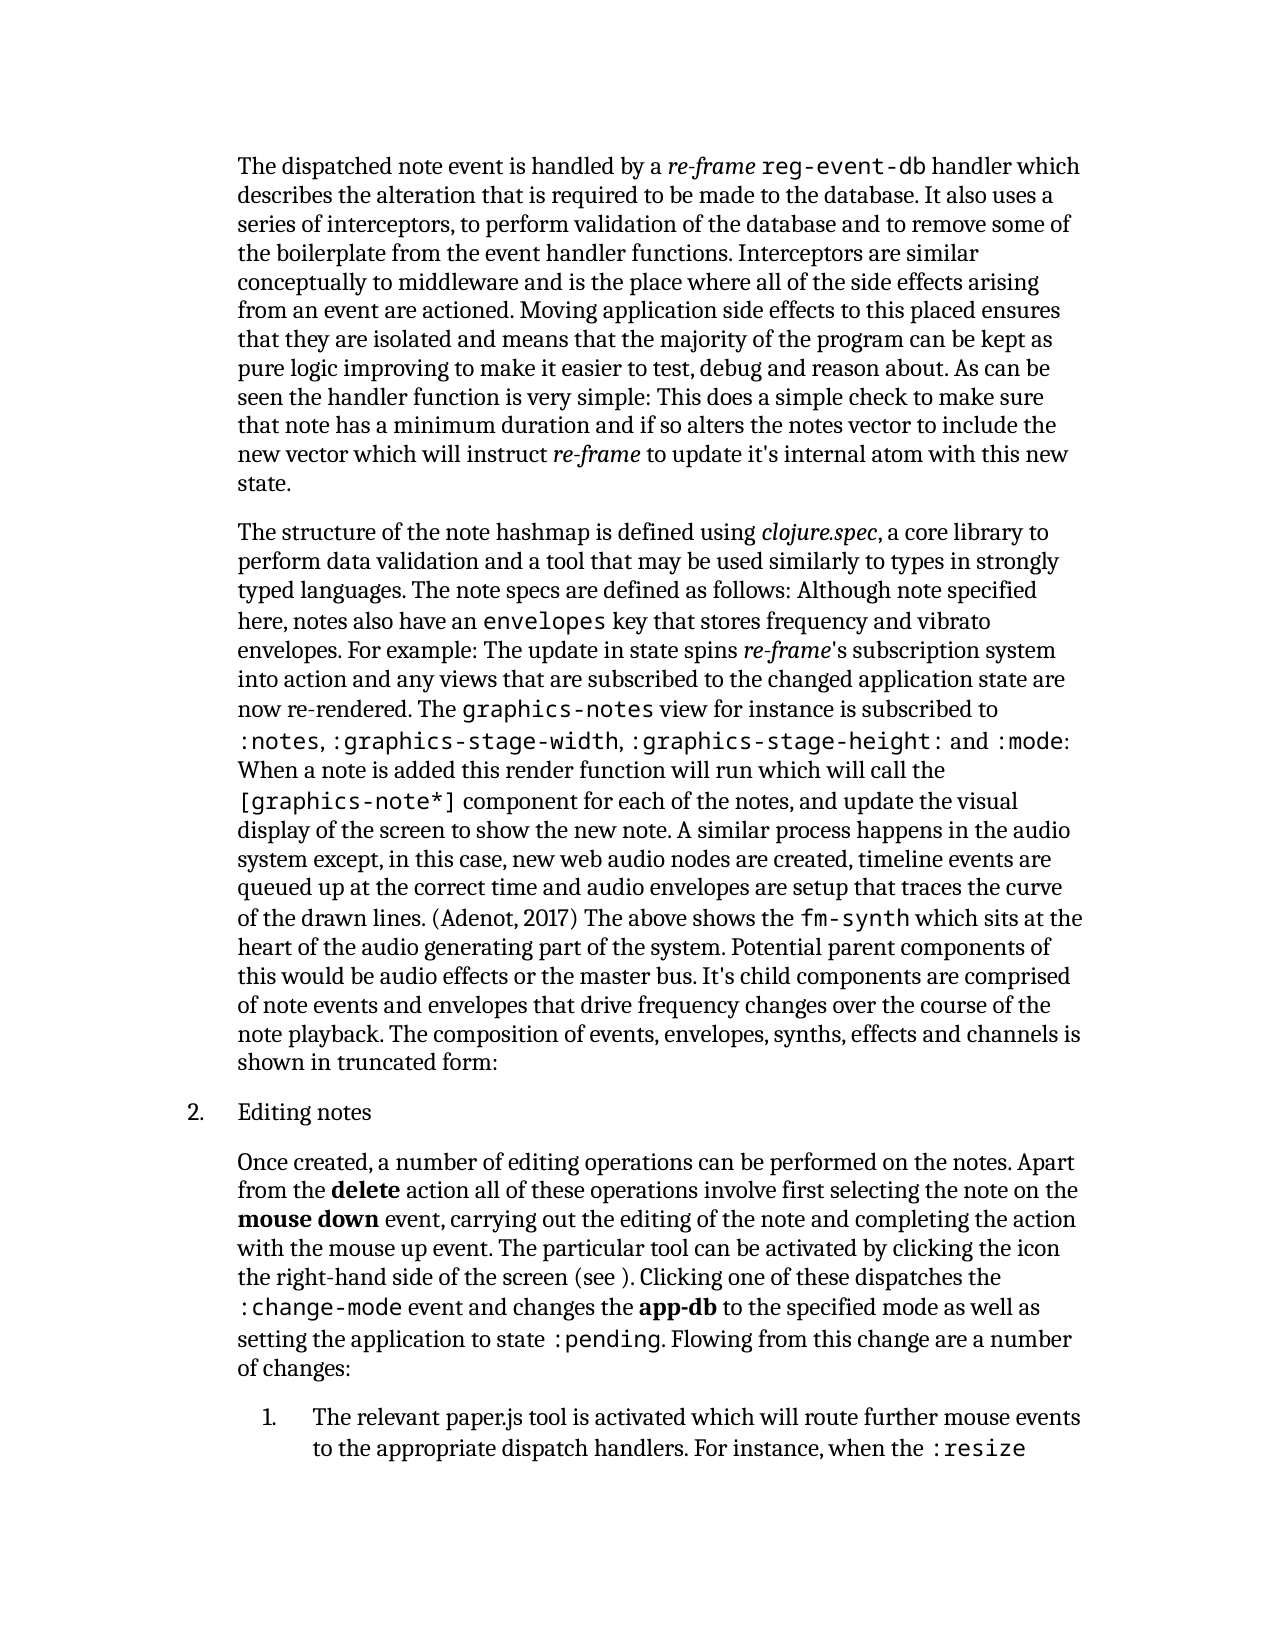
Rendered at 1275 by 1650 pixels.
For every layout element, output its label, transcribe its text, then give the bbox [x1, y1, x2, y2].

list The dispatched note event is handled by a re-frame reg-event-db handler which describes the alteration that is required to be made to the database. It also uses a series of interceptors, to perform validation of the database and to remove some of the boilerplate from the event handler functions. Interceptors are similar conceptually to middleware and is the place where all of the side effects arising from an event are actioned. Moving application side effects to this placed ensures that they are isolated and means that the majority of the program can be kept as pure logic improving to make it easier to test, debug and reason about. As can be seen the handler function is very simple: This does a simple check to make sure that note has a minimum duration and if so alters the notes vector to include the new vector which will instruct re-frame to update it's internal atom with this new state. [187, 150, 1087, 497]
list The structure of the note hashmap is defined using clojure.spec, a core library to perform data validation and a tool that may be used similarly to types in strongly typed languages. The note specs are defined as follows: Although note specified here, notes also have an envelopes key that stores frequency and vibrato envelopes. For example: The update in state spins re-frame's subscription system into action and any views that are subscribed to the changed application state are now re-rendered. The graphics-notes view for instance is subscribed to :notes, :graphics-stage-width, :graphics-stage-height: and :mode: When a note is added this render function will run which will call the [graphics-note*] component for each of the notes, and update the visual display of the screen to show the new note. A similar process happens in the audio system except, in this case, new web audio nodes are created, timeline events are queued up at the correct time and audio envelopes are setup that traces the curve of the drawn lines. (Adenot, 2017) The above shows the fm-synth which sits at the heart of the audio generating part of the system. Potential parent components of this would be audio effects or the master bus. It's child components are comprised of note events and envelopes that drive frequency changes over the course of the note playback. The composition of events, envelopes, synths, effects and channels is shown in truncated form: [187, 518, 1087, 1077]
list Editing notes [187, 1098, 1087, 1127]
list The relevant paper.js tool is activated which will route further mouse events to the appropriate dispatch handlers. For instance, when the :resize [262, 1403, 1087, 1463]
list Once created, a number of editing operations can be performed on the notes. Apart from the delete action all of these operations involve first selecting the note on the mouse down event, carrying out the editing of the note and completing the action with the mouse up event. The particular tool can be activated by clicking the icon the right-hand side of the screen (see ). Clicking one of these dispatches the :change-mode event and changes the app-db to the specified mode as well as setting the application to state :pending. Flowing from this change are a number of changes: [187, 1147, 1087, 1382]
